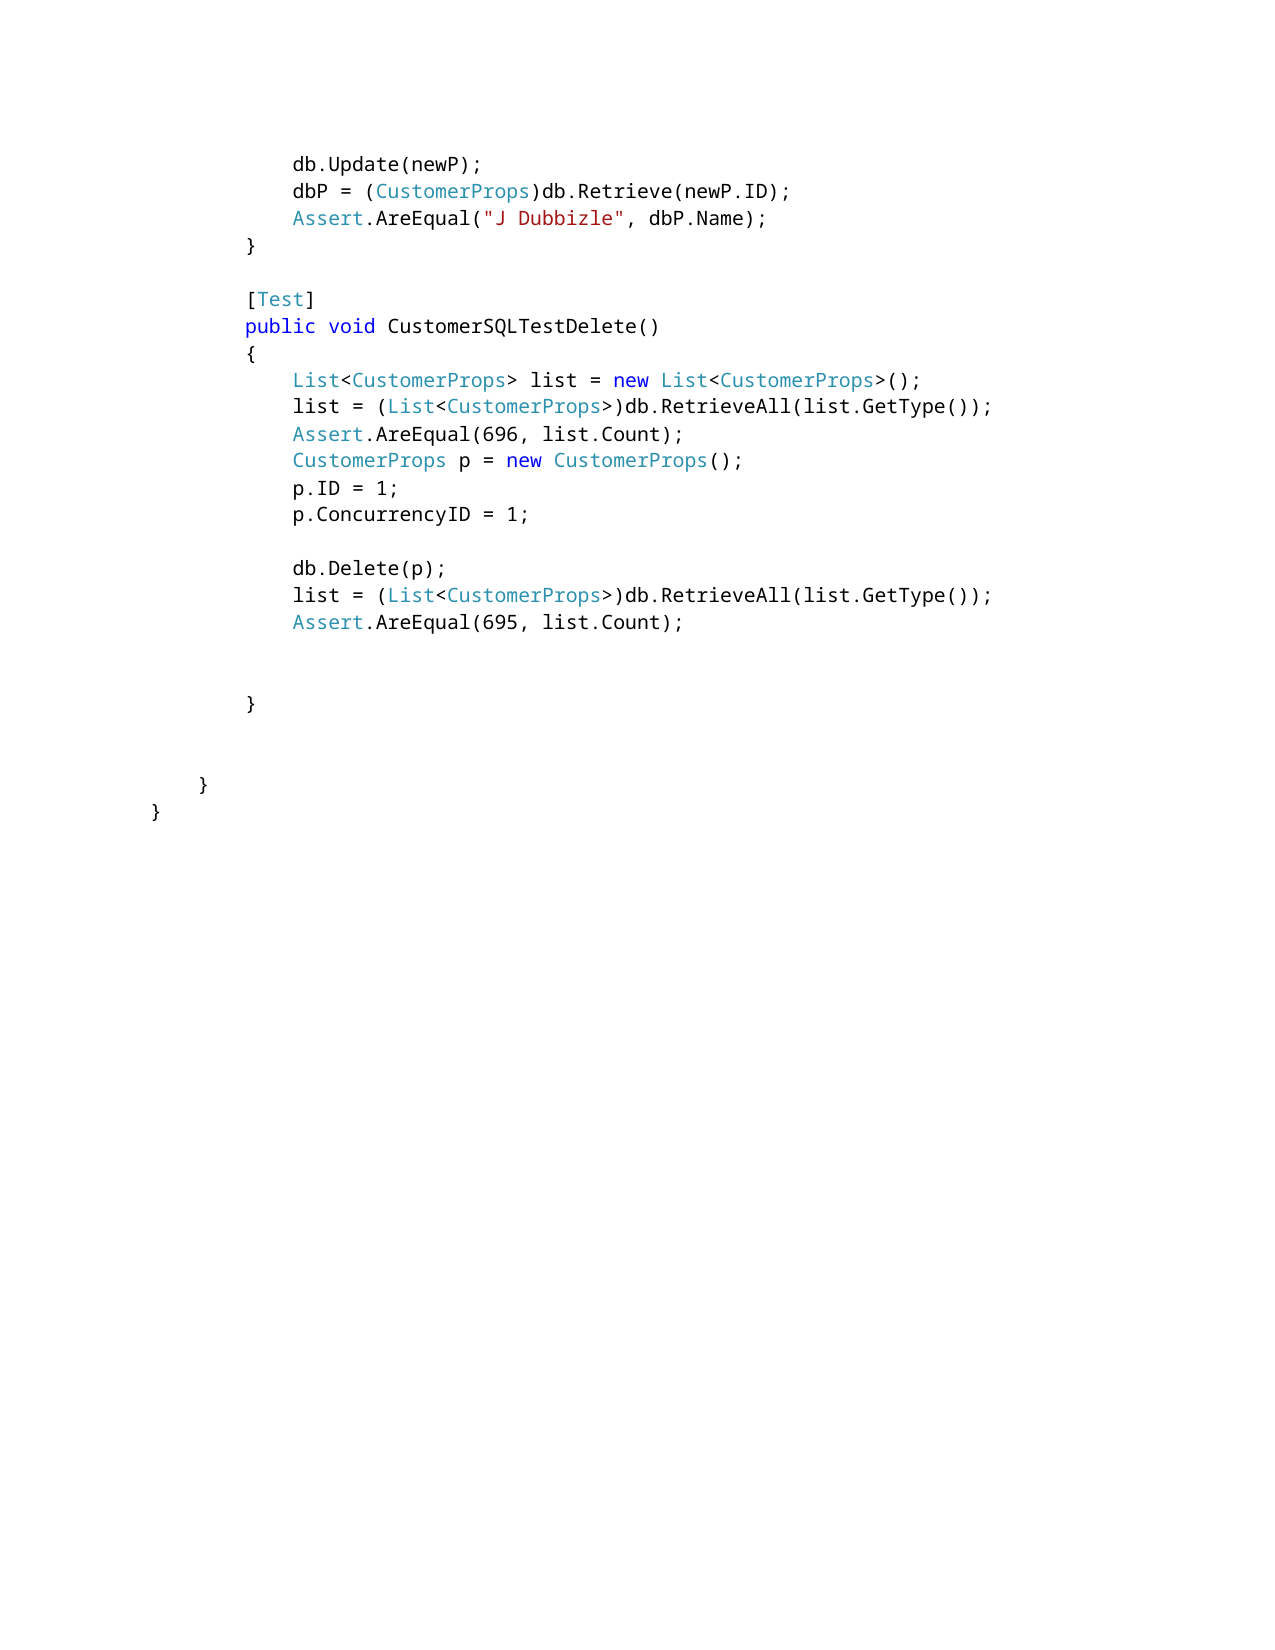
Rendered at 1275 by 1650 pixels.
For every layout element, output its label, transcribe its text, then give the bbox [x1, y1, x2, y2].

text db.Delete(p); [150, 555, 1125, 582]
text List<CustomerProps> list = new List<CustomerProps>(); [150, 366, 1125, 393]
text CustomerProps p = new CustomerProps(); [150, 447, 1125, 474]
text dbP = (CustomerProps)db.Retrieve(newP.ID); [150, 177, 1125, 204]
text Assert.AreEqual(695, list.Count); [150, 609, 1125, 636]
text list = (List<CustomerProps>)db.RetrieveAll(list.GetType()); [150, 582, 1125, 609]
text [Test] [150, 285, 1125, 312]
text { [150, 339, 1125, 366]
text public void CustomerSQLTestDelete() [150, 312, 1125, 339]
text db.Update(newP); [150, 150, 1125, 177]
text } [150, 689, 1125, 717]
text } [150, 797, 1125, 824]
text Assert.AreEqual(696, list.Count); [150, 420, 1125, 447]
text } [150, 231, 1125, 258]
text list = (List<CustomerProps>)db.RetrieveAll(list.GetType()); [150, 393, 1125, 420]
text p.ID = 1; [150, 474, 1125, 501]
text } [150, 771, 1125, 797]
text Assert.AreEqual("J Dubbizle", dbP.Name); [150, 204, 1125, 231]
text p.ConcurrencyID = 1; [150, 501, 1125, 528]
